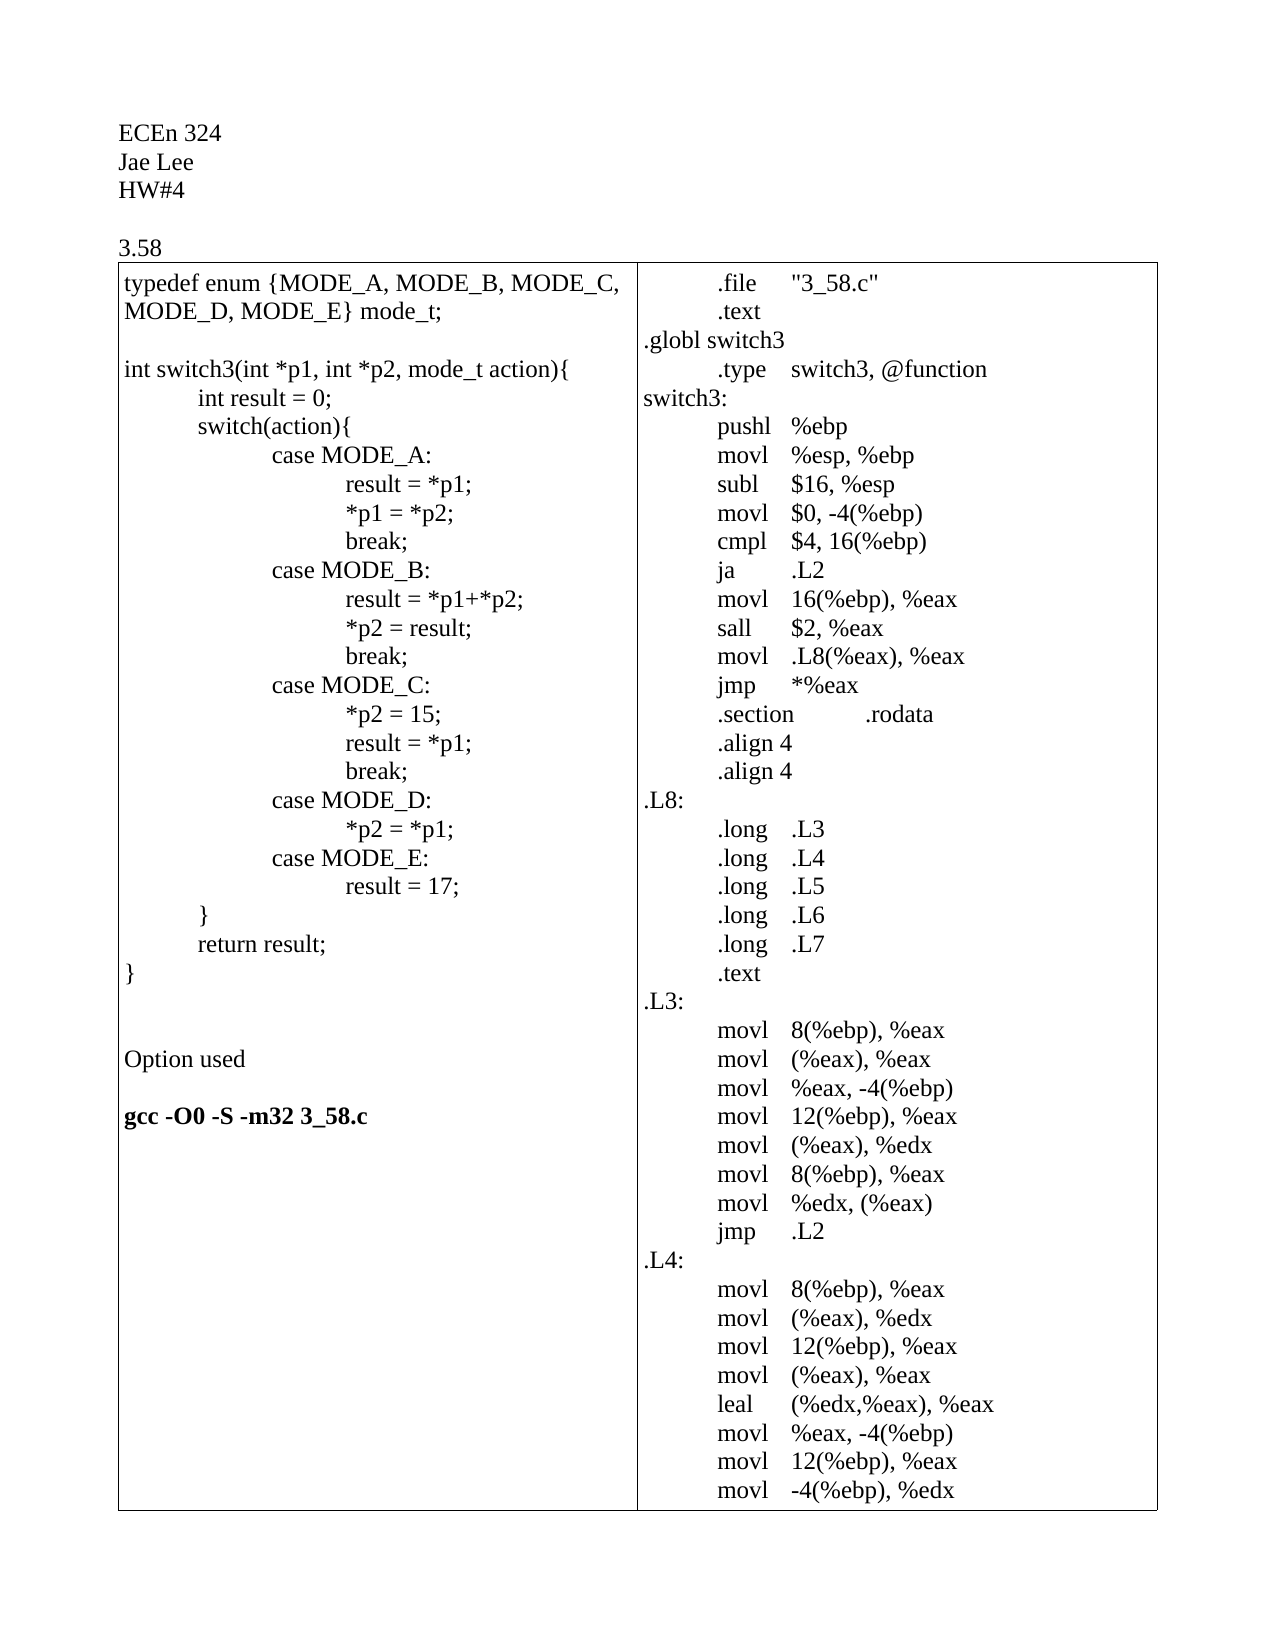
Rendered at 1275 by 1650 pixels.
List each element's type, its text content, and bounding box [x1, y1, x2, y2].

text HW#4 [118, 176, 1157, 204]
table_header typedef enum {MODE_A, MODE_B, MODE_C, MODE_D, MODE_E} mode_t; int switch3(int *p1, int *p2, mode_t action){ int result = 0; switch(action){ case MODE_A: result = *p1; *p1 = *p2; break; case MODE_B: result = *p1+*p2; *p2 = result; break; case MODE_C: *p2 = 15; result = *p1; break; case MODE_D: *p2 = *p1; case MODE_E: result = 17; } return result; } Option used gcc -O0 -S -m32 3_58.c [119, 263, 637, 1510]
text ECEn 324 [118, 118, 1157, 147]
text Jae Lee [118, 147, 1157, 176]
table_header .file "3_58.c" .text .globl switch3 .type switch3, @function switch3: pushl %ebp movl %esp, %ebp subl $16, %esp movl $0, -4(%ebp) cmpl $4, 16(%ebp) ja .L2 movl 16(%ebp), %eax sall $2, %eax movl .L8(%eax), %eax jmp *%eax .section .rodata .align 4 .align 4 .L8: .long .L3 .long .L4 .long .L5 .long .L6 .long .L7 .text .L3: movl 8(%ebp), %eax movl (%eax), %eax movl %eax, -4(%ebp) movl 12(%ebp), %eax movl (%eax), %edx movl 8(%ebp), %eax movl %edx, (%eax) jmp .L2 .L4: movl 8(%ebp), %eax movl (%eax), %edx movl 12(%ebp), %eax movl (%eax), %eax leal (%edx,%eax), %eax movl %eax, -4(%ebp) movl 12(%ebp), %eax movl -4(%ebp), %edx [638, 263, 1157, 1510]
text 3.58 [118, 233, 1157, 262]
